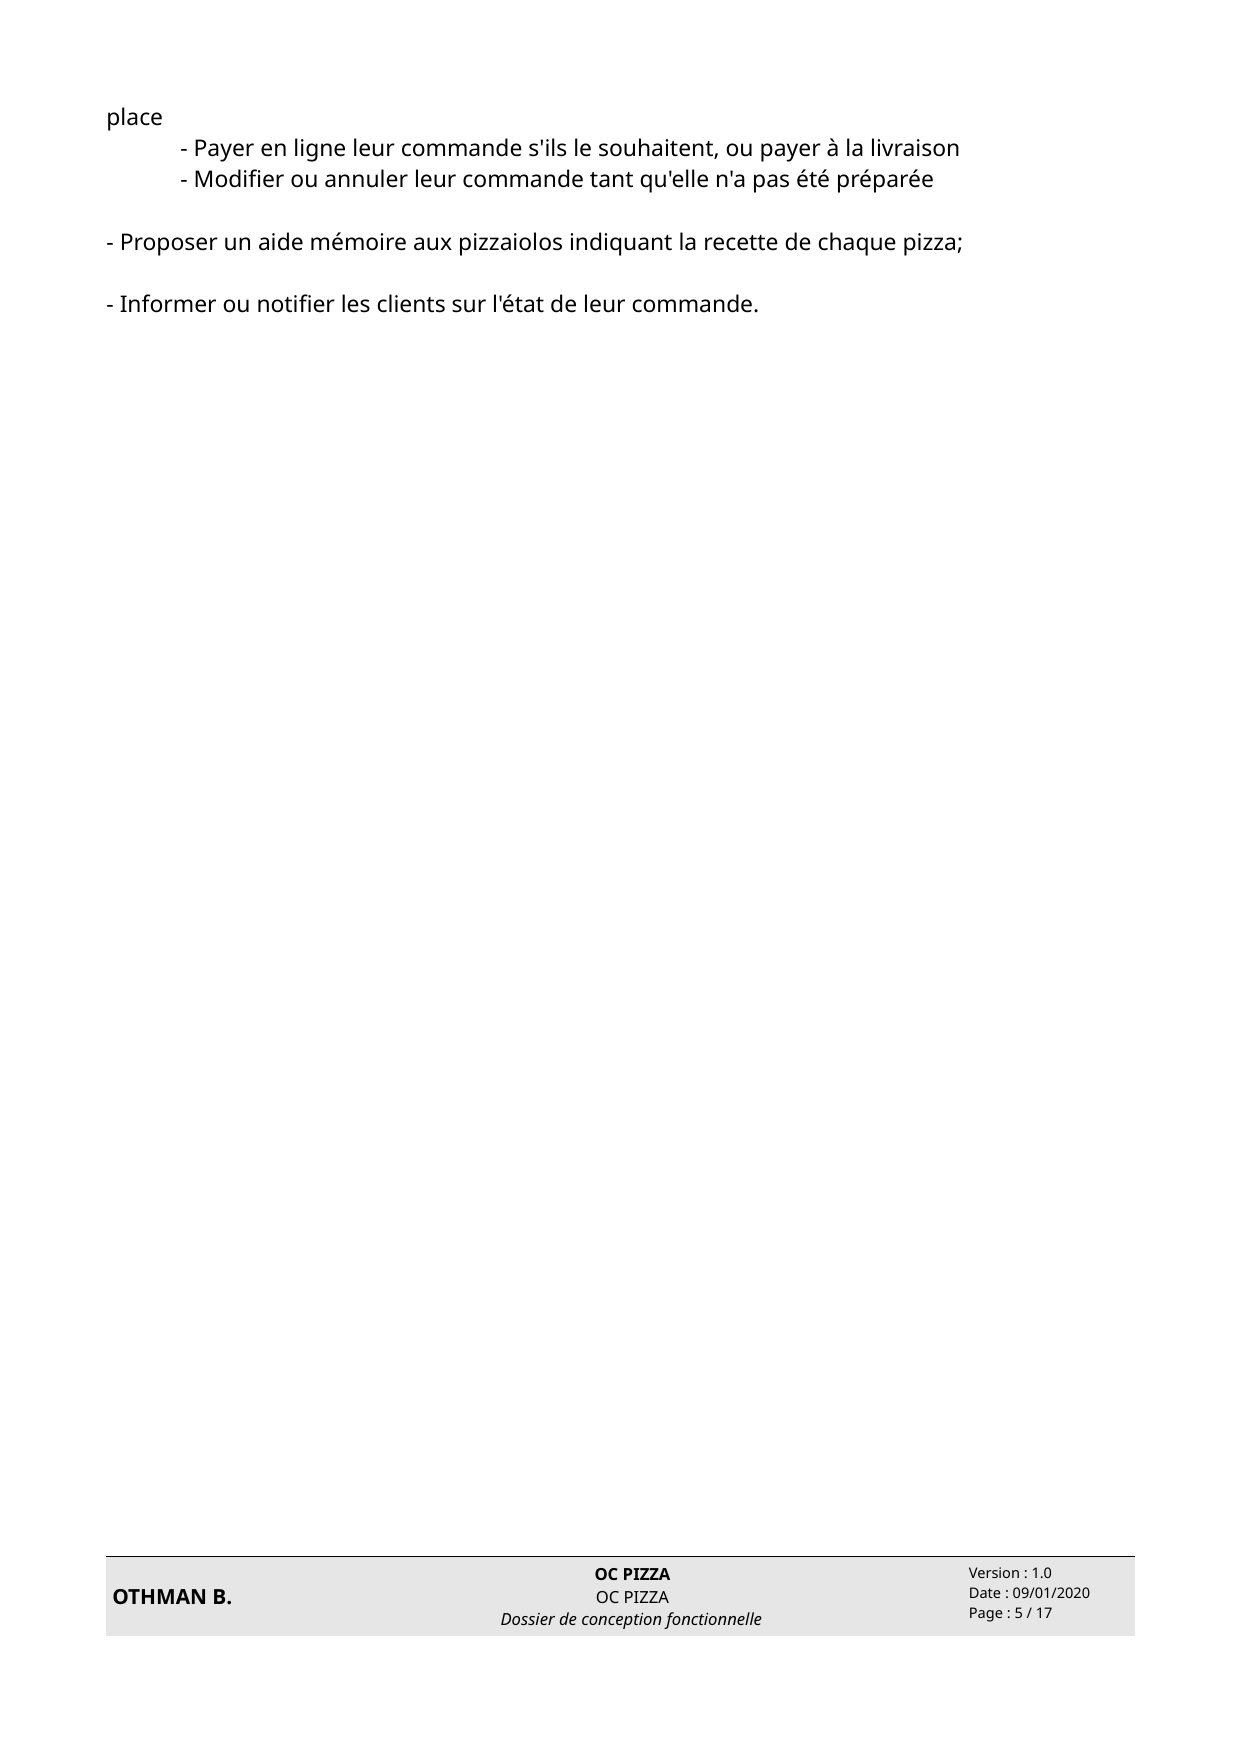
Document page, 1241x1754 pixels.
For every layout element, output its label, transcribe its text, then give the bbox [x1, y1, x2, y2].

text - Payer en ligne leur commande s'ils le souhaitent, ou payer à la livraison [106, 132, 1134, 163]
text - Modifier ou annuler leur commande tant qu'elle n'a pas été préparée [106, 163, 1134, 194]
text - Informer ou notifier les clients sur l'état de leur commande. [106, 288, 1134, 319]
text - Proposer un aide mémoire aux pizzaiolos indiquant la recette de chaque pizza; [106, 225, 1134, 257]
text place [106, 100, 1134, 132]
